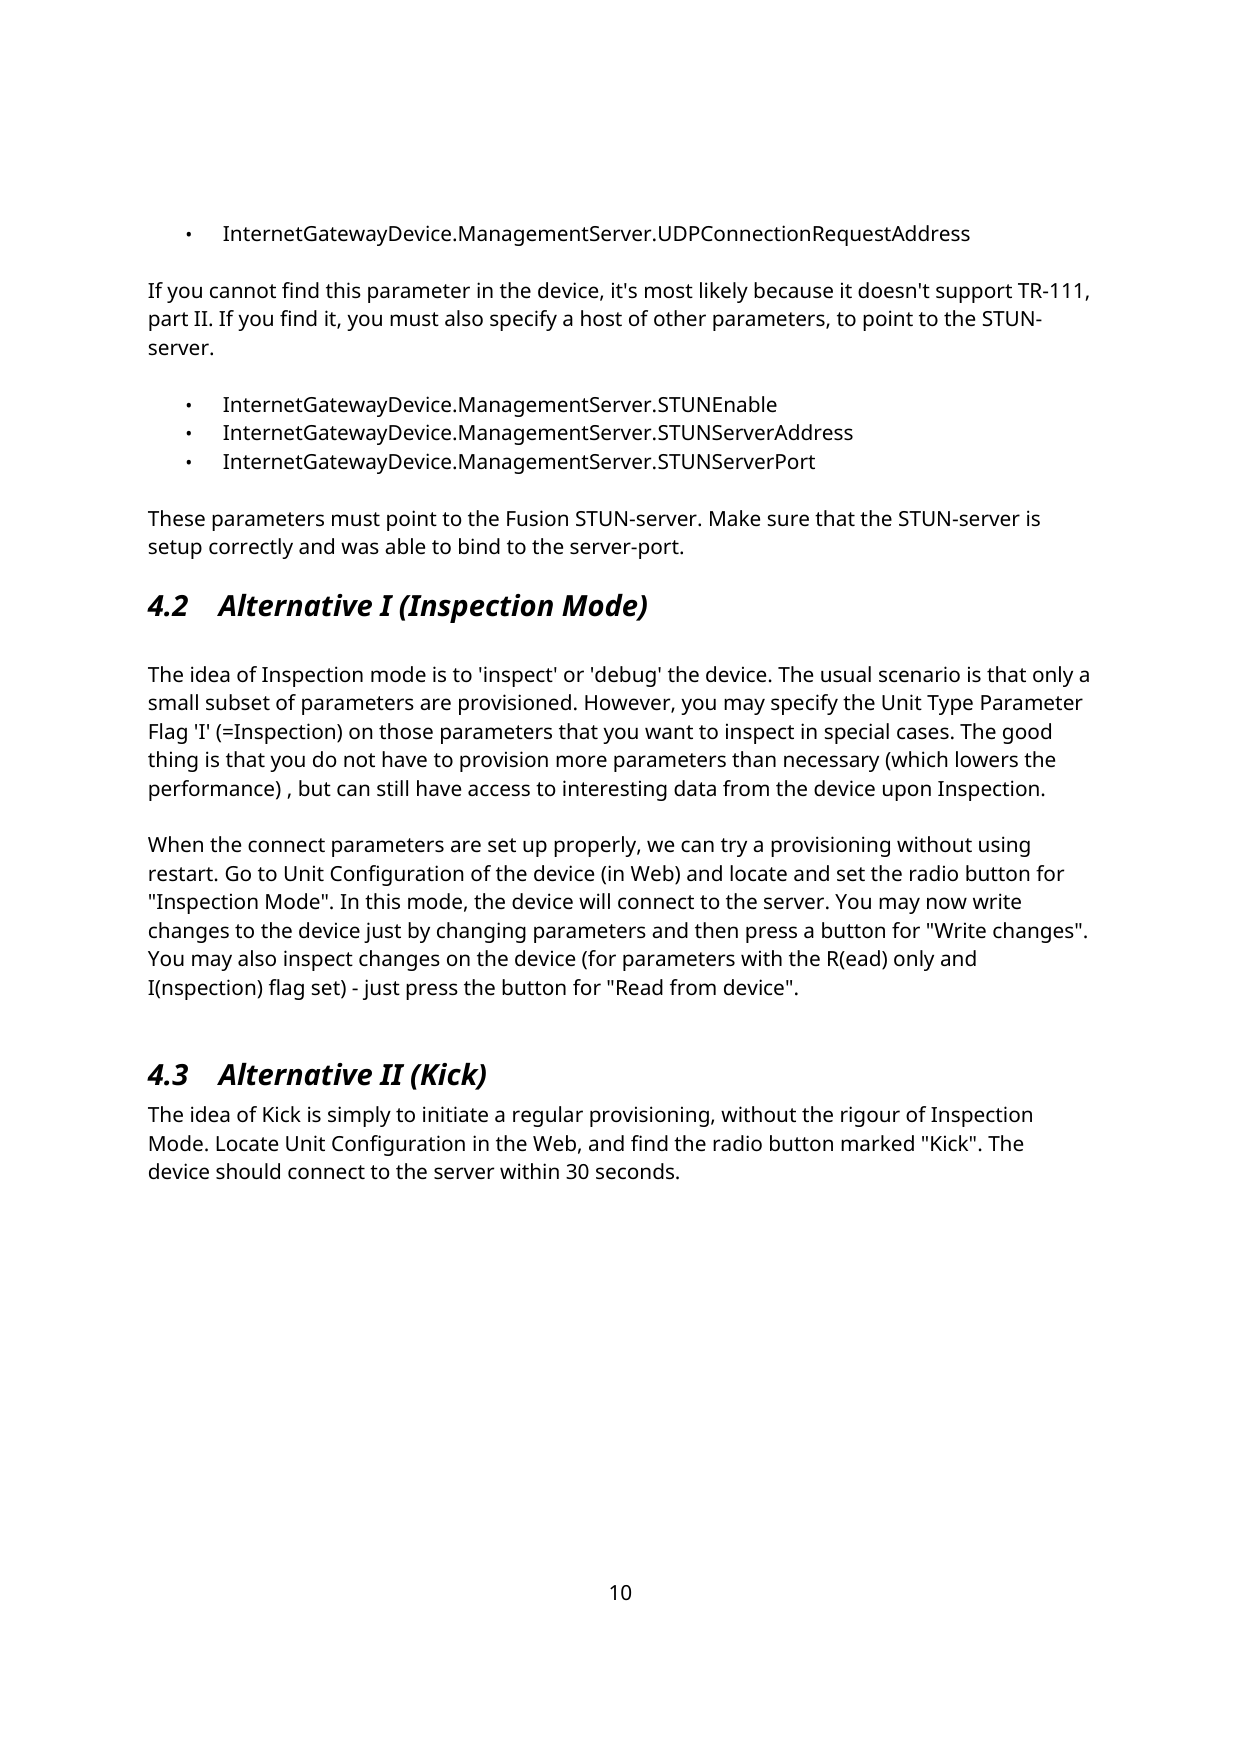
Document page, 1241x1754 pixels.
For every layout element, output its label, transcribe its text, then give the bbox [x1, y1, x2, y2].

list InternetGatewayDevice.ManagementServer.UDPConnectionRequestAddress [185, 219, 1092, 248]
list InternetGatewayDevice.ManagementServer.STUNServerPort [185, 447, 1092, 475]
text The idea of Kick is simply to initiate a regular provisioning, without the rigour of Inspection Mode. Locate Unit Configuration in the Web, and find the radio button marked "Kick". The device should connect to the server within 30 seconds. [148, 1101, 1092, 1186]
subtitle Alternative II (Kick) [148, 1054, 1092, 1094]
text When the connect parameters are set up properly, we can try a provisioning without using restart. Go to Unit Configuration of the device (in Web) and locate and set the radio button for "Inspection Mode". In this mode, the device will connect to the server. You may now write changes to the device just by changing parameters and then press a button for "Write changes". You may also inspect changes on the device (for parameters with the R(ead) only and I(nspection) flag set) - just press the button for "Read from device". [148, 831, 1092, 1001]
text If you cannot find this parameter in the device, it's most likely because it doesn't support TR-111, part II. If you find it, you must also specify a host of other parameters, to point to the STUN-server. [148, 276, 1092, 361]
text These parameters must point to the Fusion STUN-server. Make sure that the STUN-server is setup correctly and was able to bind to the server-port. [148, 504, 1092, 561]
subtitle Alternative I (Inspection Mode) [148, 586, 1092, 625]
list InternetGatewayDevice.ManagementServer.STUNServerAddress [185, 418, 1092, 447]
list InternetGatewayDevice.ManagementServer.STUNEnable [185, 390, 1092, 418]
text The idea of Inspection mode is to 'inspect' or 'debug' the device. The usual scenario is that only a small subset of parameters are provisioned. However, you may specify the Unit Type Parameter Flag 'I' (=Inspection) on those parameters that you want to inspect in special cases. The good thing is that you do not have to provision more parameters than necessary (which lowers the performance) , but can still have access to interesting data from the device upon Inspection. [148, 660, 1092, 802]
